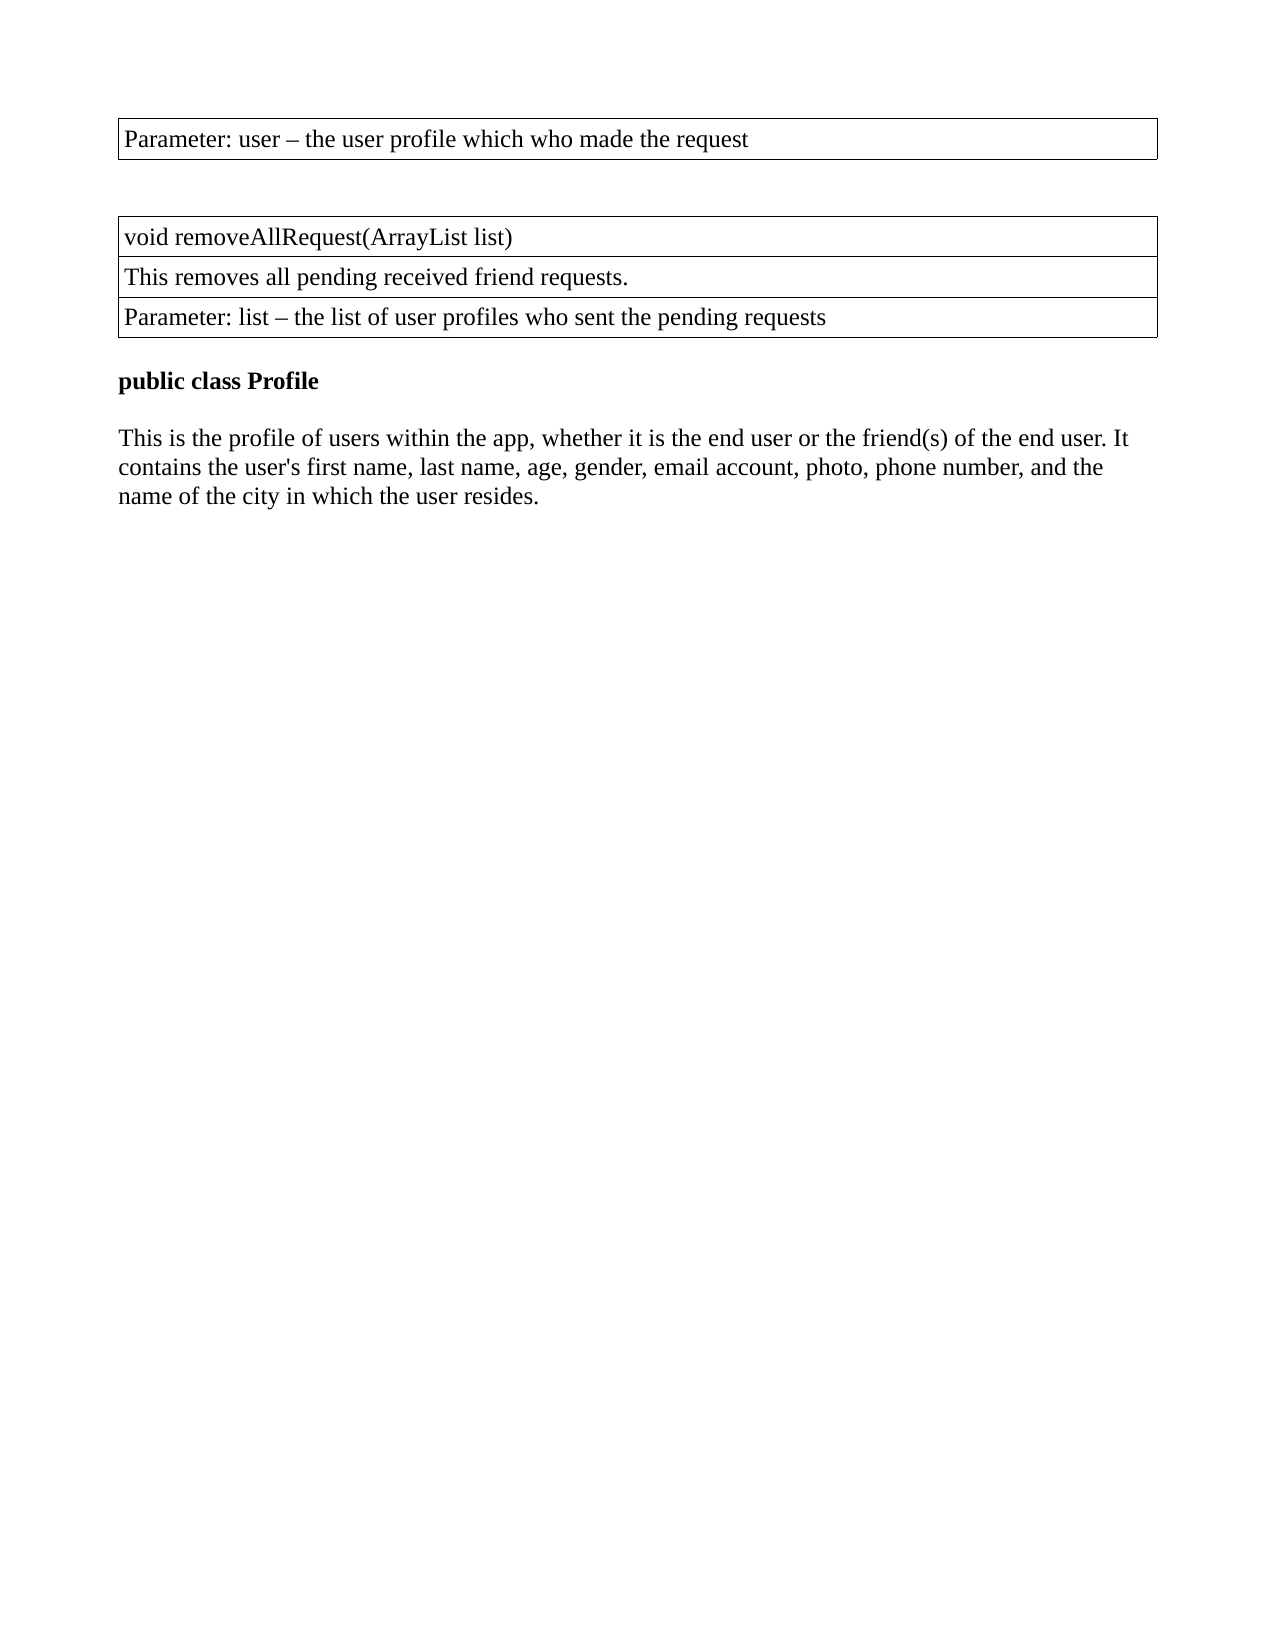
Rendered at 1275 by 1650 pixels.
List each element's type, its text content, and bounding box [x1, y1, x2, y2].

table_cell Parameter: user – the user profile which who made the request [119, 119, 1157, 158]
text This is the profile of users within the app, whether it is the end user or the friend(s) of the end user. It contains the user's first name, last name, age, gender, email account, photo, phone number, and the name of the city in which the user resides. [118, 423, 1157, 509]
table_cell This removes all pending received friend requests. [119, 257, 1157, 297]
table_header void removeAllRequest(ArrayList list) [119, 217, 1157, 256]
text public class Profile [118, 366, 1157, 394]
table_cell Parameter: list – the list of user profiles who sent the pending requests [119, 298, 1157, 337]
